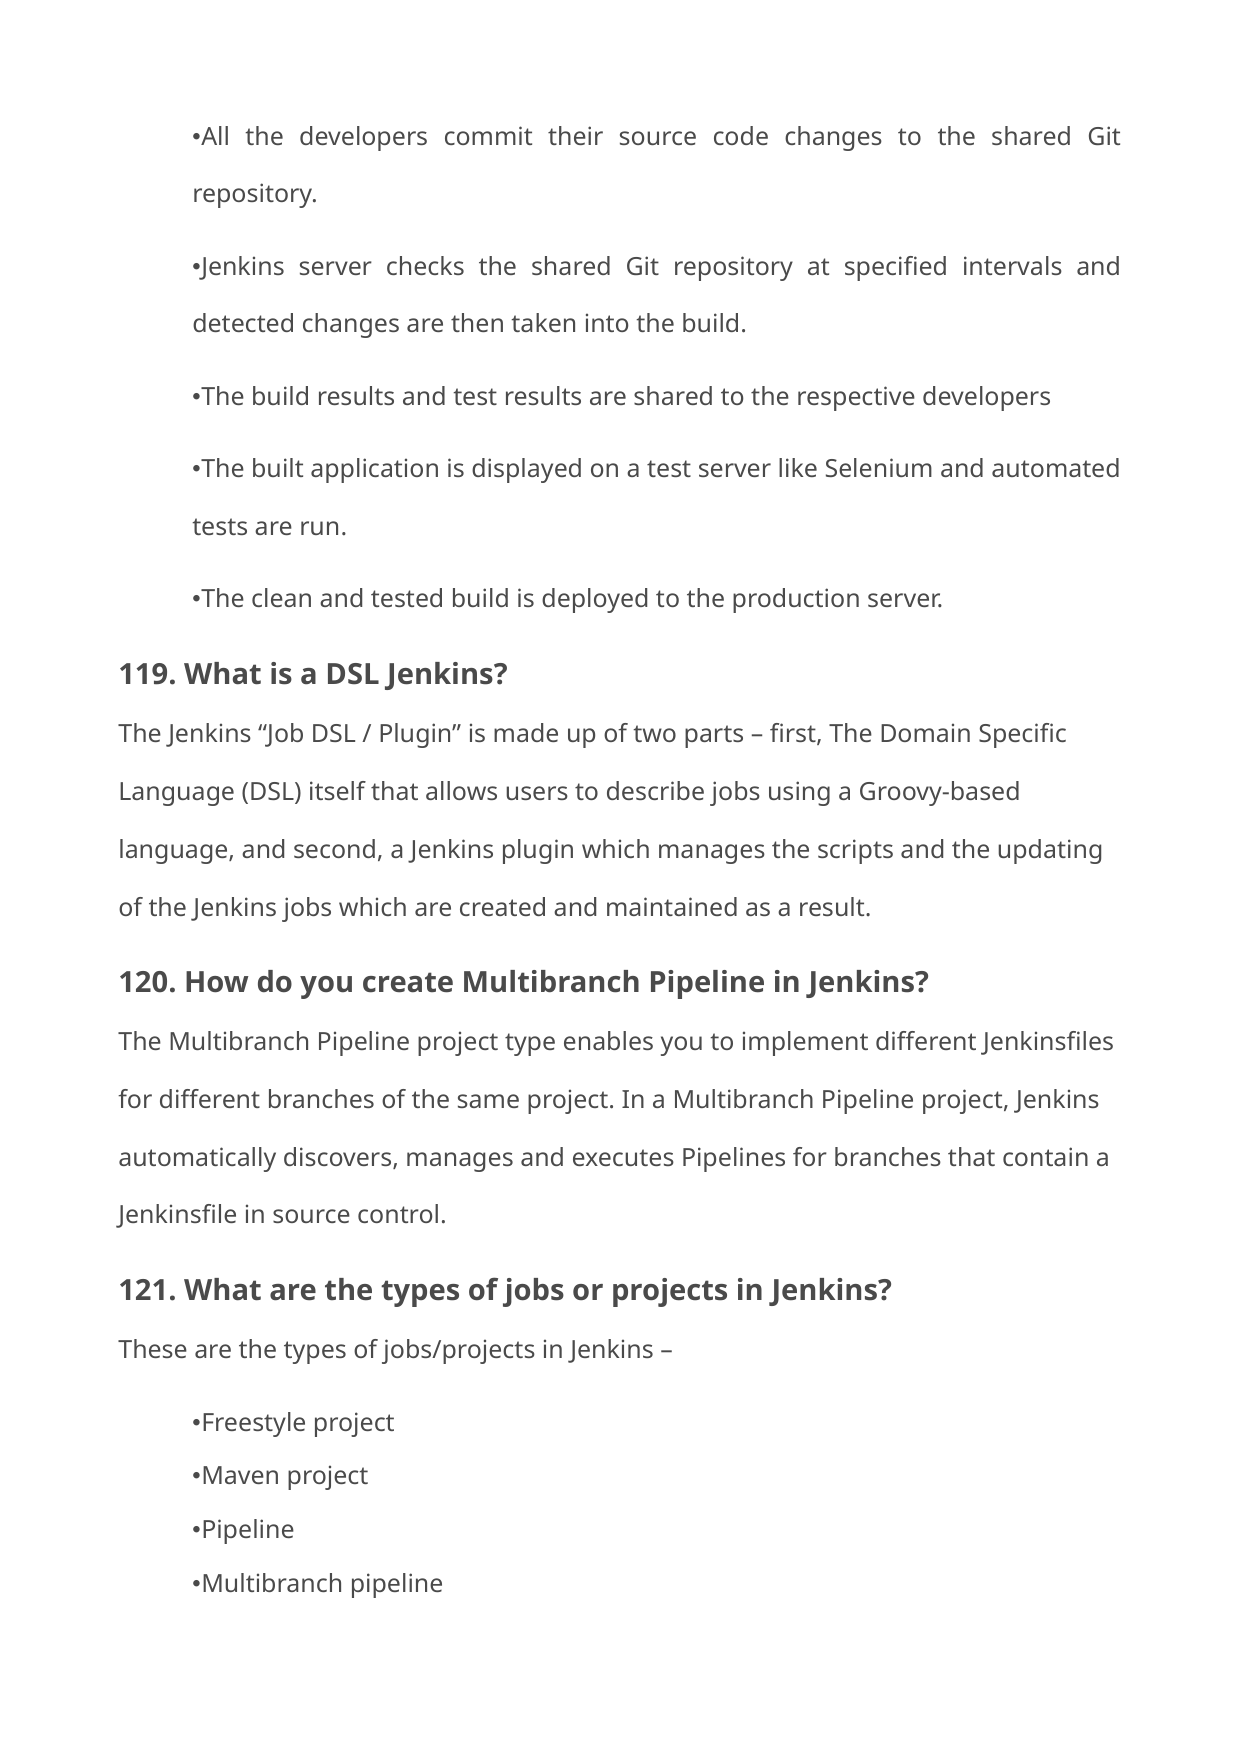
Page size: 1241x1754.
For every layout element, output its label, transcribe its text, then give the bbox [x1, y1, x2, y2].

list Multibranch pipeline [118, 1565, 1122, 1599]
text The Multibranch Pipeline project type enables you to implement different Jenkinsfiles for different branches of the same project. In a Multibranch Pipeline project, Jenkins automatically discovers, manages and executes Pipelines for branches that contain a Jenkinsfile in source control. [118, 1024, 1122, 1231]
list Jenkins server checks the shared Git repository at specified intervals and detected changes are then taken into the build. [118, 248, 1122, 340]
list Maven project [118, 1458, 1122, 1492]
list All the developers commit their source code changes to the shared Git repository. [118, 118, 1122, 210]
subtitle 120. How do you create Multibranch Pipeline in Jenkins? [118, 962, 1122, 1001]
list The build results and test results are shared to the respective developers [118, 378, 1122, 413]
subtitle 119. What is a DSL Jenkins? [118, 653, 1122, 693]
list Freestyle project [118, 1404, 1122, 1438]
list The clean and tested build is deployed to the production server. [118, 581, 1122, 615]
text The Jenkins “Job DSL / Plugin” is made up of two parts – first, The Domain Specific Language (DSL) itself that allows users to describe jobs using a Groovy-based language, and second, a Jenkins plugin which manages the scripts and the updating of the Jenkins jobs which are created and maintained as a result. [118, 716, 1122, 923]
list The built application is displayed on a test server like Selenium and automated tests are run. [118, 451, 1122, 543]
text These are the types of jobs/projects in Jenkins – [118, 1332, 1122, 1366]
subtitle 121. What are the types of jobs or projects in Jenkins? [118, 1269, 1122, 1309]
list Pipeline [118, 1512, 1122, 1546]
